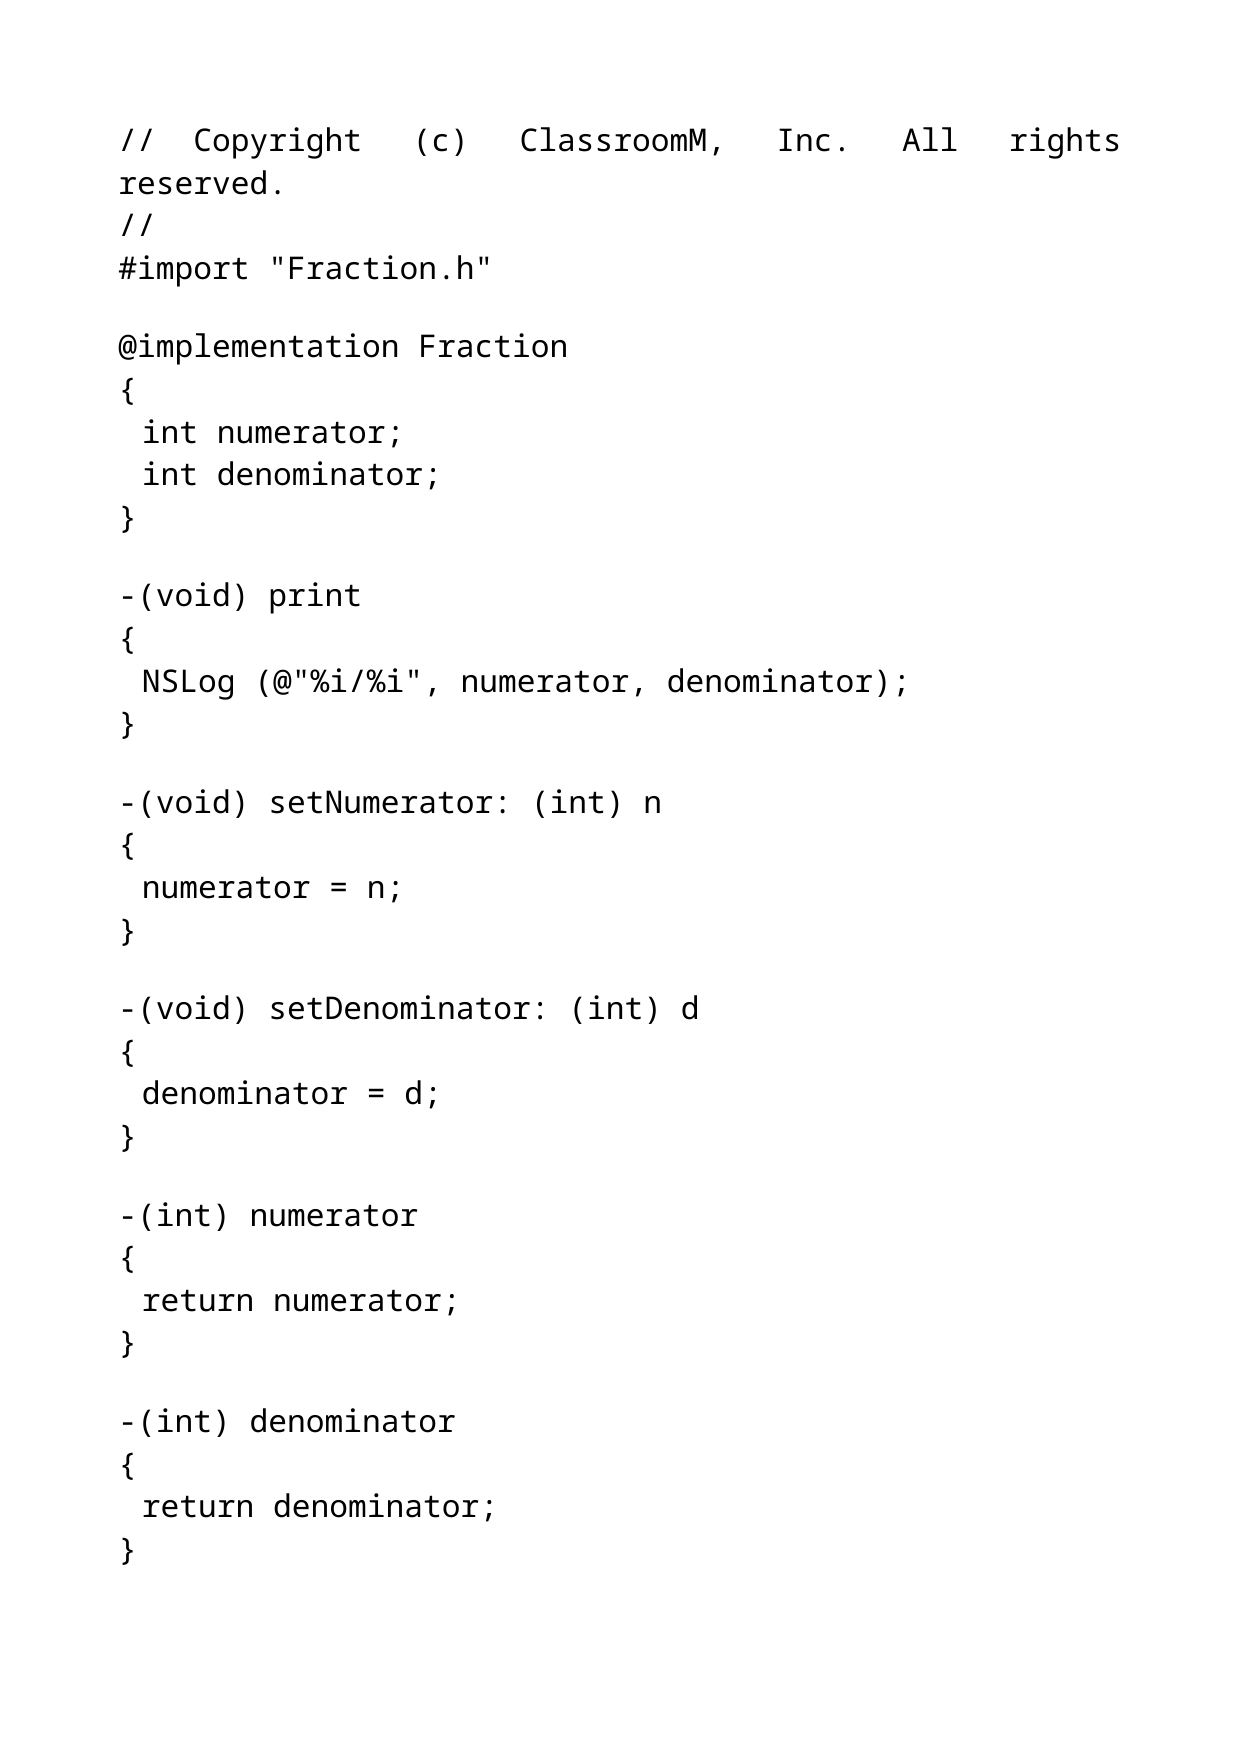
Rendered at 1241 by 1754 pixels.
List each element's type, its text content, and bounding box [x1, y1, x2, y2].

text // Copyright (c) ClassroomM, Inc. All rights reserved. // #import "Fraction.h" @implementation Fraction { int numerator; int denominator; } -(void) print { NSLog (@"%i/%i", numerator, denominator); } -(void) setNumerator: (int) n { numerator = n; } -(void) setDenominator: (int) d { denominator = d; } -(int) numerator { return numerator; } -(int) denominator { return denominator; } [118, 118, 1122, 1605]
